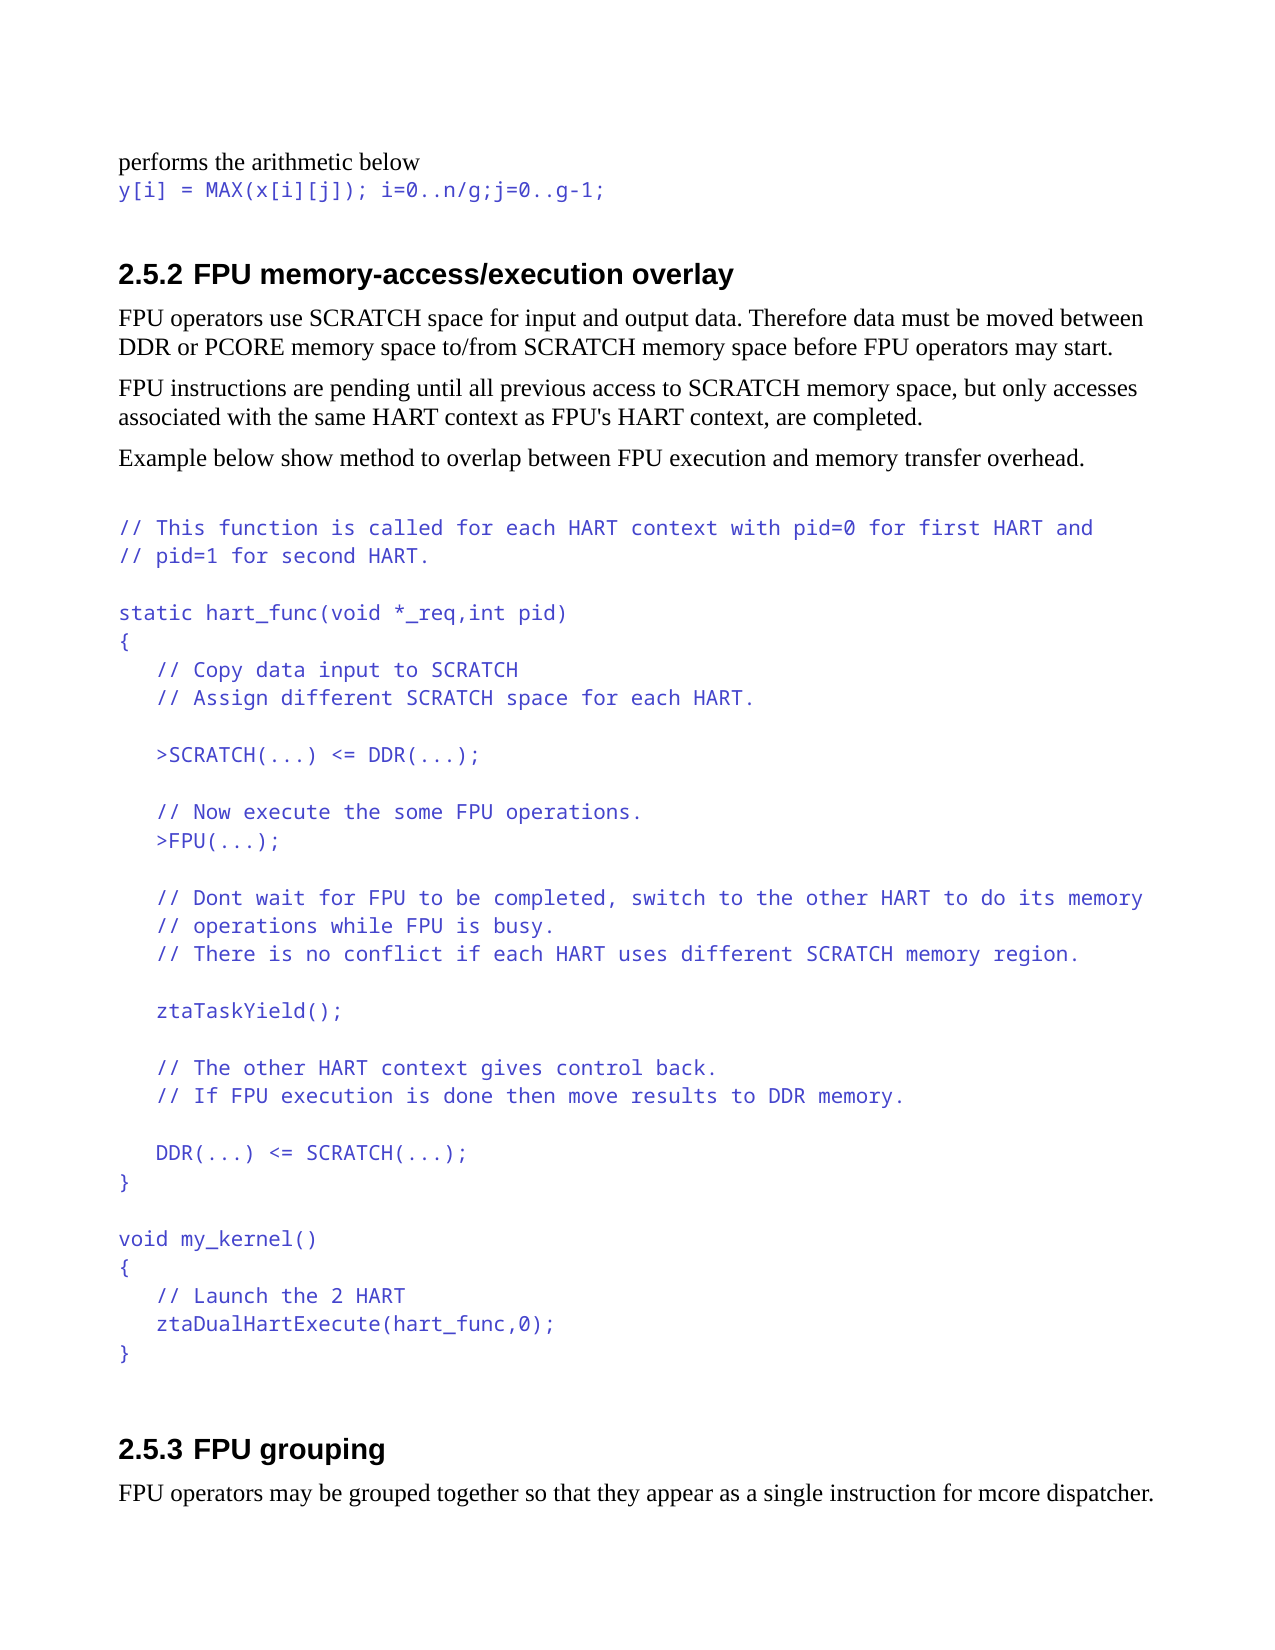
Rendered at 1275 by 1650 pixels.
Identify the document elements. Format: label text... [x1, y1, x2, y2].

text static hart_func(void *_req,int pid) [118, 598, 1157, 627]
text // Dont wait for FPU to be completed, switch to the other HART to do its memory [118, 883, 1157, 911]
text { [118, 627, 1157, 655]
subtitle FPU memory-access/execution overlay [118, 257, 1157, 291]
text void my_kernel() [118, 1224, 1157, 1252]
text // Assign different SCRATCH space for each HART. [118, 683, 1157, 712]
text // operations while FPU is busy. [118, 911, 1157, 939]
text FPU operators use SCRATCH space for input and output data. Therefore data must be moved between DDR or PCORE memory space to/from SCRATCH memory space before FPU operators may start. [118, 303, 1157, 361]
text // If FPU execution is done then move results to DDR memory. [118, 1082, 1157, 1110]
text // This function is called for each HART context with pid=0 for first HART and [118, 513, 1157, 541]
text y[i] = MAX(x[i][j]); i=0..n/g;j=0..g-1; [118, 175, 1157, 204]
text // pid=1 for second HART. [118, 541, 1157, 570]
text ztaDualHartExecute(hart_func,0); [118, 1309, 1157, 1338]
text FPU instructions are pending until all previous access to SCRATCH memory space, but only accesses associated with the same HART context as FPU's HART context, are completed. [118, 373, 1157, 431]
text } [118, 1338, 1157, 1366]
subtitle FPU grouping [118, 1432, 1157, 1466]
text ztaTaskYield(); [118, 996, 1157, 1025]
text // Now execute the some FPU operations. [118, 797, 1157, 826]
text // The other HART context gives control back. [118, 1053, 1157, 1082]
text FPU operators may be grouped together so that they appear as a single instruction for mcore dispatcher. [118, 1478, 1157, 1507]
text DDR(...) <= SCRATCH(...); [118, 1138, 1157, 1167]
text // Launch the 2 HART [118, 1281, 1157, 1309]
text // There is no conflict if each HART uses different SCRATCH memory region. [118, 939, 1157, 968]
text >SCRATCH(...) <= DDR(...); [118, 740, 1157, 769]
text { [118, 1252, 1157, 1281]
text // Copy data input to SCRATCH [118, 655, 1157, 683]
text performs the arithmetic below [118, 147, 1157, 175]
text } [118, 1167, 1157, 1195]
text Example below show method to overlap between FPU execution and memory transfer overhead. [118, 443, 1157, 472]
text >FPU(...); [118, 826, 1157, 854]
